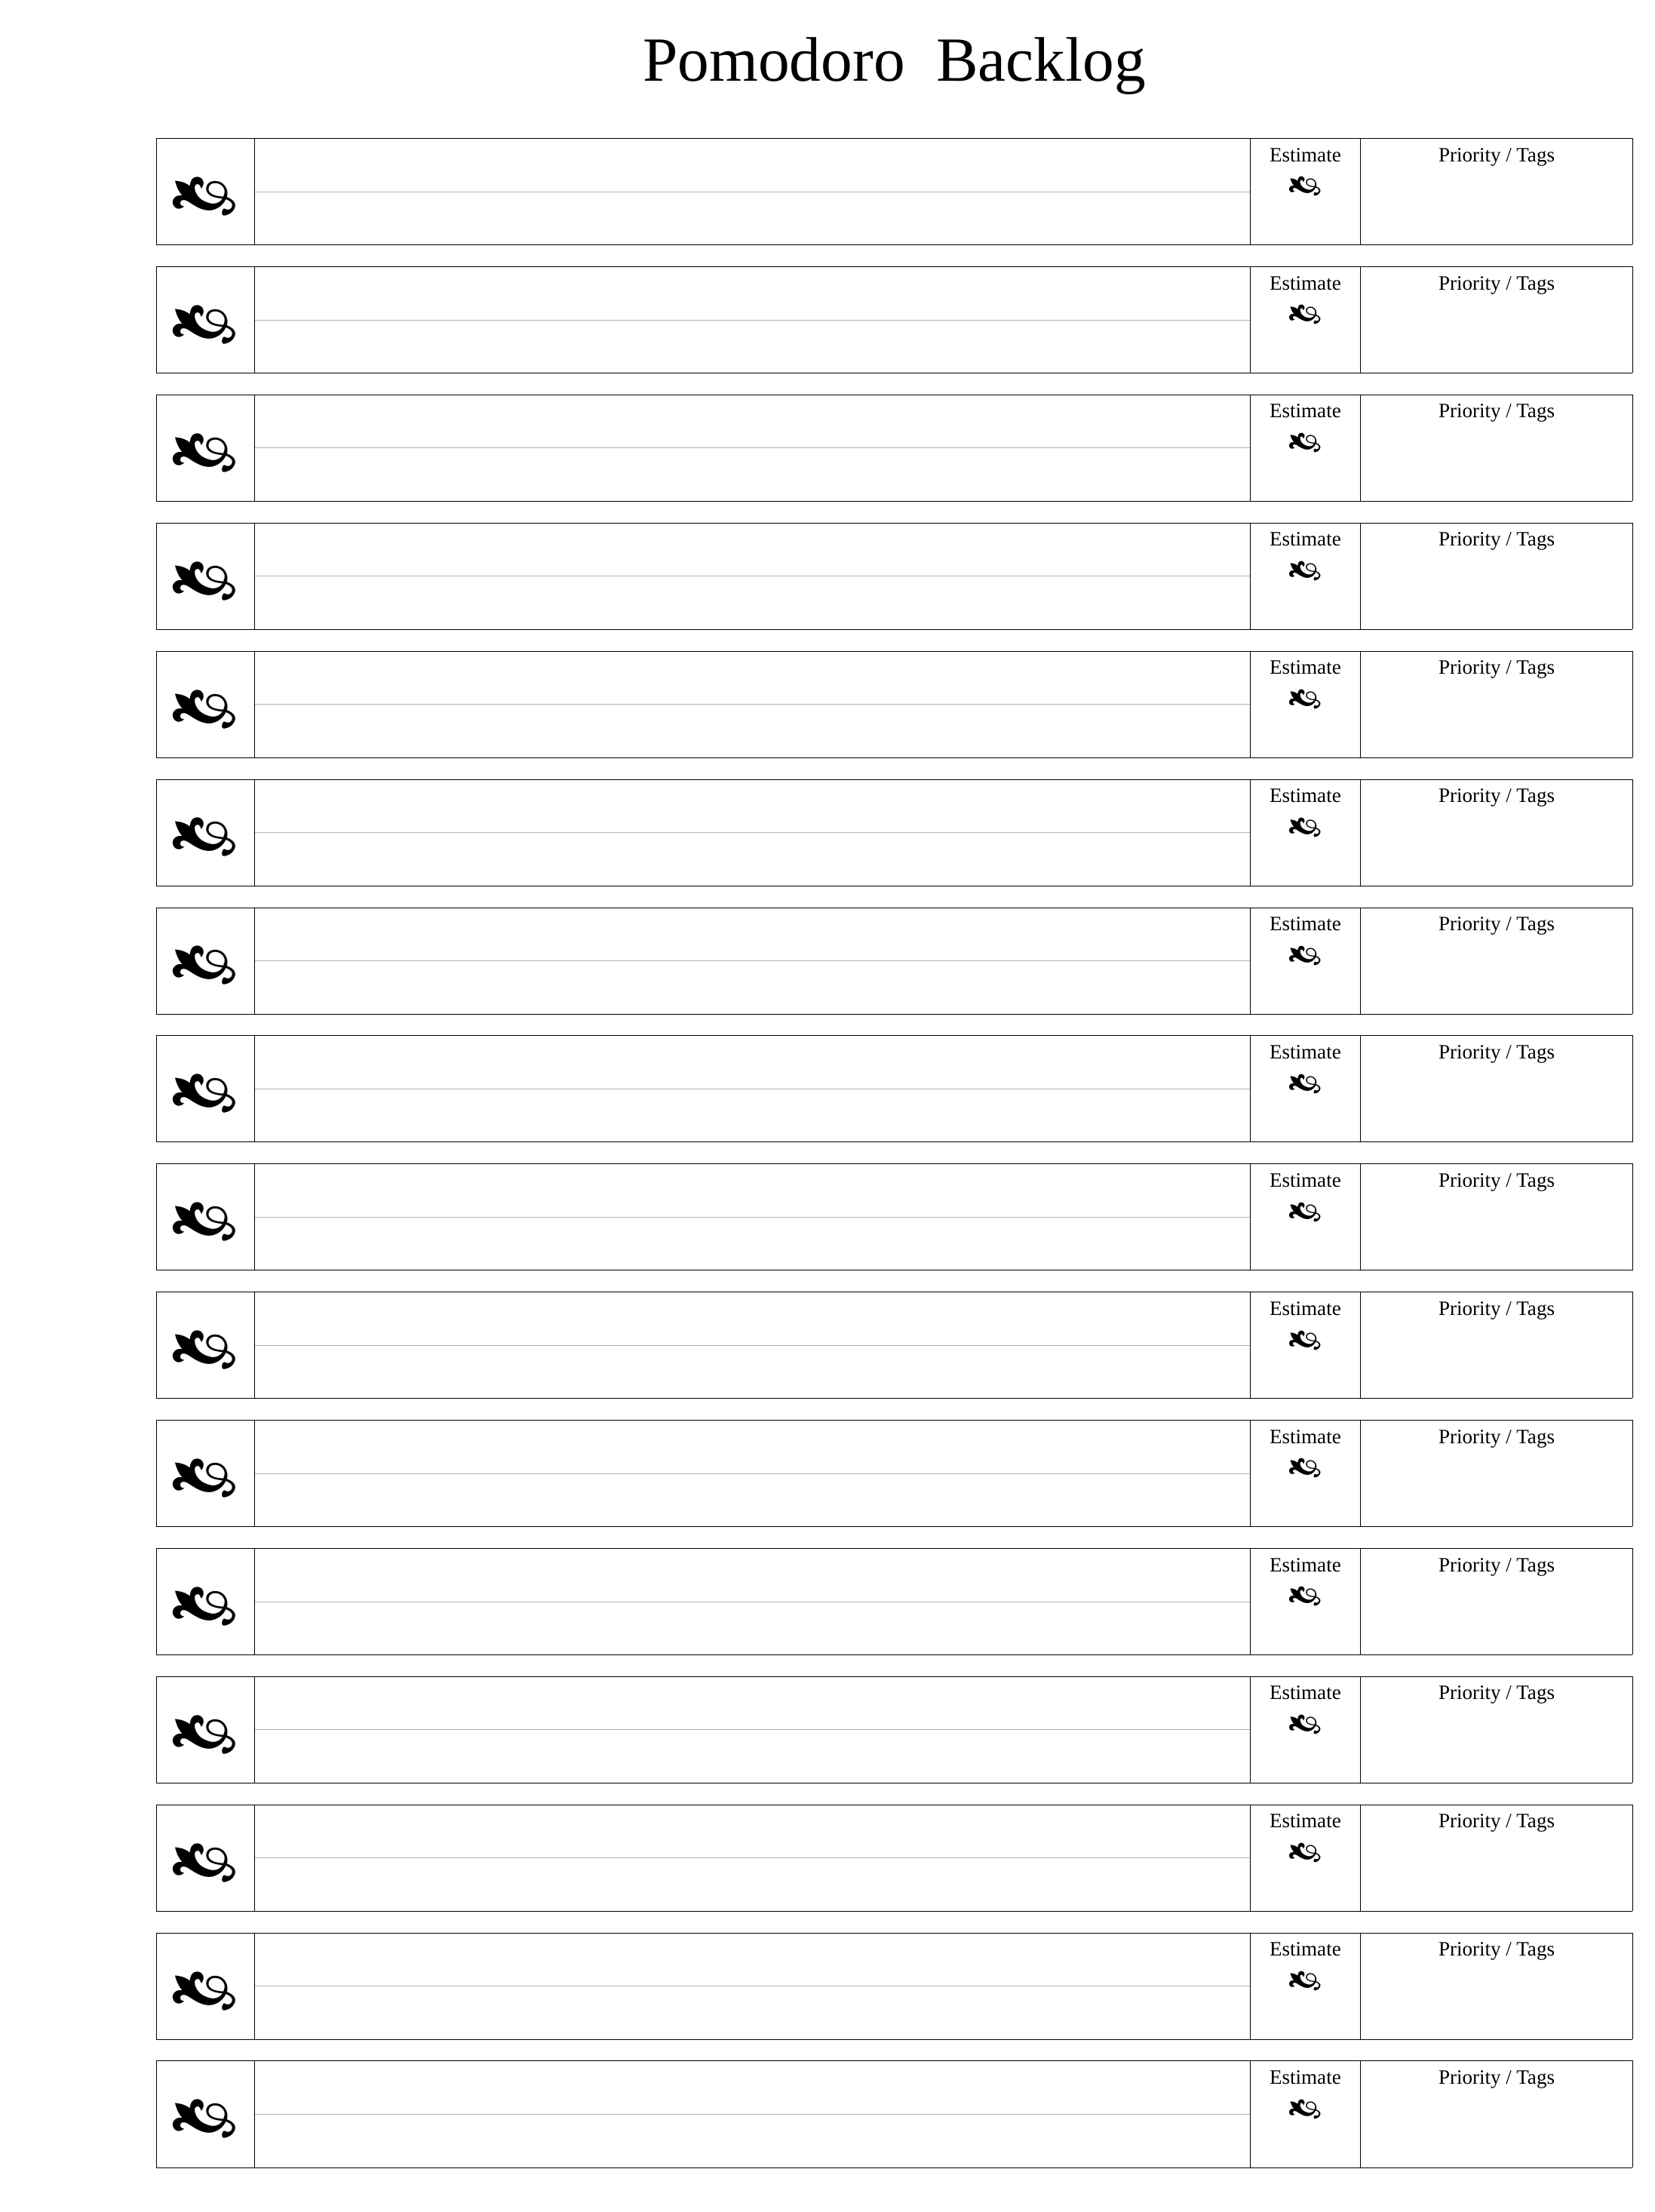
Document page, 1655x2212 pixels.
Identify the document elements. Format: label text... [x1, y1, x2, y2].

table_header  [157, 780, 254, 885]
table_header Estimate  [1251, 1036, 1360, 1141]
table_header Priority / Tags [1361, 1292, 1632, 1398]
table_header [255, 1805, 1250, 1857]
table_cell [255, 321, 1250, 373]
table_header Priority / Tags [1361, 2061, 1632, 2167]
table_header Priority / Tags [1361, 908, 1632, 1013]
table_header Estimate  [1251, 908, 1360, 1013]
table_header Priority / Tags [1361, 1164, 1632, 1270]
table_header [255, 1036, 1250, 1089]
table_cell [255, 576, 1250, 629]
table_header Priority / Tags [1361, 1421, 1632, 1526]
table_cell [255, 1730, 1250, 1783]
table_header [255, 1292, 1250, 1345]
table_header Estimate  [1251, 1549, 1360, 1654]
table_header  [157, 2061, 254, 2167]
table_cell [255, 1602, 1250, 1654]
table_header Estimate  [1251, 1677, 1360, 1783]
table_header Priority / Tags [1361, 1677, 1632, 1783]
table_header Priority / Tags [1361, 139, 1632, 244]
table_header [255, 1677, 1250, 1729]
table_header Estimate  [1251, 1292, 1360, 1398]
table_header Estimate  [1251, 1164, 1360, 1270]
table_header Estimate  [1251, 267, 1360, 373]
table_header  [157, 1677, 254, 1783]
table_header  [157, 1164, 254, 1270]
table_header Estimate  [1251, 652, 1360, 757]
table_header Estimate  [1251, 780, 1360, 885]
table_header Priority / Tags [1361, 1934, 1632, 2039]
table_header  [157, 1805, 254, 1911]
table_header  [157, 1421, 254, 1526]
table_cell [255, 2115, 1250, 2167]
table_header [255, 908, 1250, 960]
table_cell [255, 705, 1250, 757]
table_cell [255, 961, 1250, 1013]
table_header [255, 2061, 1250, 2114]
table_header [255, 1164, 1250, 1217]
table_cell [255, 833, 1250, 885]
table_header [255, 1549, 1250, 1601]
table_header [255, 652, 1250, 704]
table_cell [255, 1346, 1250, 1398]
table_header Priority / Tags [1361, 524, 1632, 629]
table_header  [157, 267, 254, 373]
table_header Priority / Tags [1361, 652, 1632, 757]
table_header Estimate  [1251, 524, 1360, 629]
table_header Priority / Tags [1361, 1805, 1632, 1911]
table_header Estimate  [1251, 1421, 1360, 1526]
table_header  [157, 1036, 254, 1141]
table_header Priority / Tags [1361, 780, 1632, 885]
table_cell [255, 1986, 1250, 2039]
table_header  [157, 139, 254, 244]
table_header  [157, 1292, 254, 1398]
table_header Estimate  [1251, 1805, 1360, 1911]
table_header Estimate  [1251, 139, 1360, 244]
table_header [255, 139, 1250, 191]
table_header [255, 524, 1250, 576]
table_header [255, 1421, 1250, 1473]
text Pomodoro Backlog [156, 22, 1632, 94]
table_header [255, 395, 1250, 447]
table_header  [157, 652, 254, 757]
table_cell [255, 1218, 1250, 1270]
table_header [255, 1934, 1250, 1986]
table_header Estimate  [1251, 395, 1360, 501]
table_header  [157, 908, 254, 1013]
table_header [255, 267, 1250, 319]
table_header  [157, 1549, 254, 1654]
table_header  [157, 395, 254, 501]
table_header  [157, 1934, 254, 2039]
table_header Priority / Tags [1361, 267, 1632, 373]
table_header Estimate  [1251, 2061, 1360, 2167]
table_header [255, 780, 1250, 832]
table_header Priority / Tags [1361, 1036, 1632, 1141]
table_header Priority / Tags [1361, 395, 1632, 501]
table_cell [255, 1858, 1250, 1911]
table_header  [157, 524, 254, 629]
table_cell [255, 192, 1250, 244]
table_cell [255, 448, 1250, 501]
table_header Estimate  [1251, 1934, 1360, 2039]
table_cell [255, 1474, 1250, 1526]
table_cell [255, 1089, 1250, 1141]
table_header Priority / Tags [1361, 1549, 1632, 1654]
